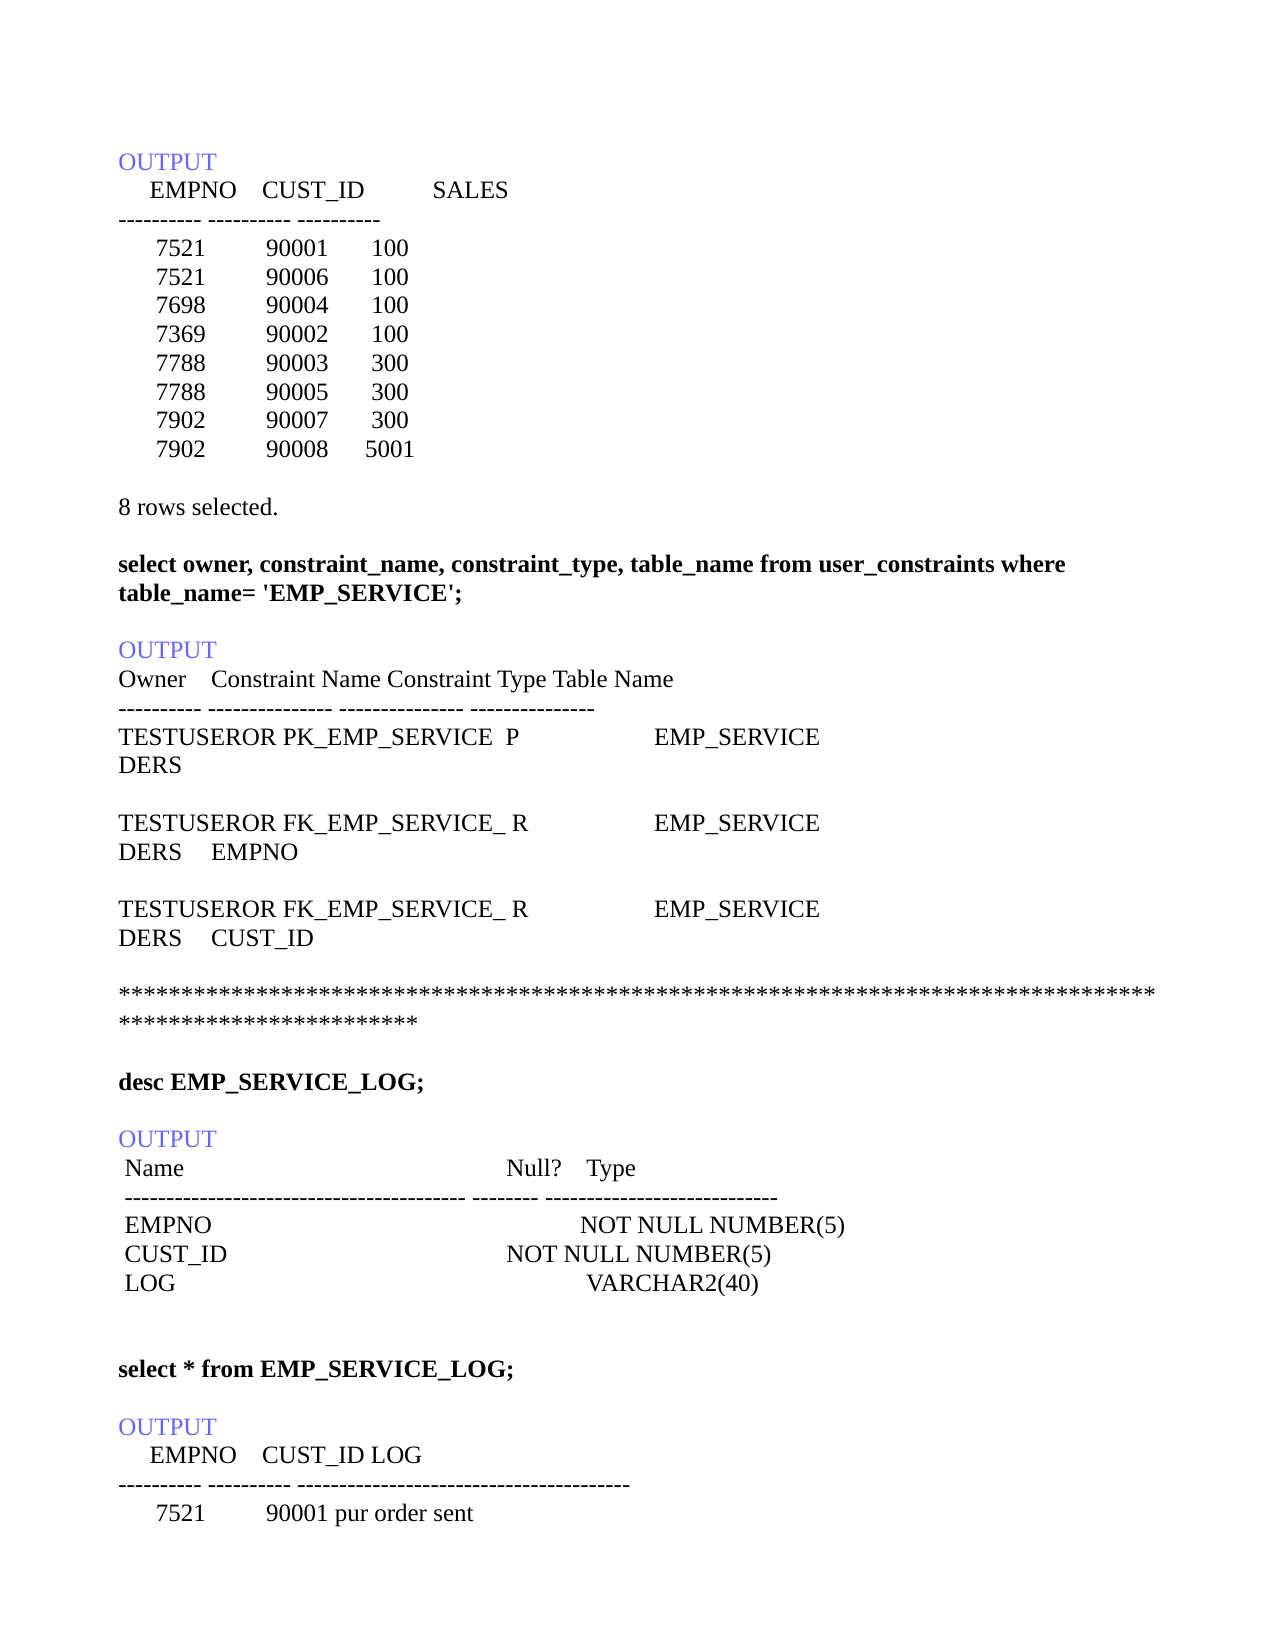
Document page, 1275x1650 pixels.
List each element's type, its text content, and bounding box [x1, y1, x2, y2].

text TESTUSEROR FK_EMP_SERVICE_ R EMP_SERVICE [118, 894, 1157, 923]
text 7521 90006 100 [118, 262, 1157, 291]
text 7521 90001 100 [118, 233, 1157, 262]
text DERS CUST_ID [118, 923, 1157, 952]
text desc EMP_SERVICE_LOG; [118, 1067, 1157, 1096]
text 8 rows selected. [118, 492, 1157, 521]
text OUTPUT [118, 147, 1157, 176]
text *********************************************************************************************************** [118, 981, 1157, 1038]
text 7698 90004 100 [118, 291, 1157, 319]
text ---------- --------------- --------------- --------------- [118, 693, 1157, 722]
text 7788 90003 300 [118, 348, 1157, 377]
text 7902 90007 300 [118, 406, 1157, 434]
text ---------- ---------- ---------- [118, 204, 1157, 233]
text EMPNO NOT NULL NUMBER(5) [118, 1211, 1157, 1239]
text LOG VARCHAR2(40) [118, 1268, 1157, 1297]
text select * from EMP_SERVICE_LOG; [118, 1354, 1157, 1383]
text DERS [118, 751, 1157, 779]
text DERS EMPNO [118, 837, 1157, 866]
text Name Null? Type [118, 1153, 1157, 1182]
text 7788 90005 300 [118, 377, 1157, 406]
text 7902 90008 5001 [118, 434, 1157, 463]
text 7369 90002 100 [118, 319, 1157, 348]
text Owner Constraint Name Constraint Type Table Name [118, 664, 1157, 693]
text CUST_ID NOT NULL NUMBER(5) [118, 1239, 1157, 1268]
text 7521 90001 pur order sent [118, 1498, 1157, 1527]
text EMPNO CUST_ID LOG [118, 1441, 1157, 1469]
text select owner, constraint_name, constraint_type, table_name from user_constraints where table_name= 'EMP_SERVICE'; [118, 549, 1157, 607]
text OUTPUT [118, 1124, 1157, 1153]
text TESTUSEROR PK_EMP_SERVICE P EMP_SERVICE [118, 722, 1157, 751]
text TESTUSEROR FK_EMP_SERVICE_ R EMP_SERVICE [118, 808, 1157, 837]
text EMPNO CUST_ID SALES [118, 176, 1157, 204]
text OUTPUT [118, 1412, 1157, 1441]
text ----------------------------------------- -------- ---------------------------- [118, 1182, 1157, 1211]
text ---------- ---------- ---------------------------------------- [118, 1469, 1157, 1498]
text OUTPUT [118, 636, 1157, 664]
